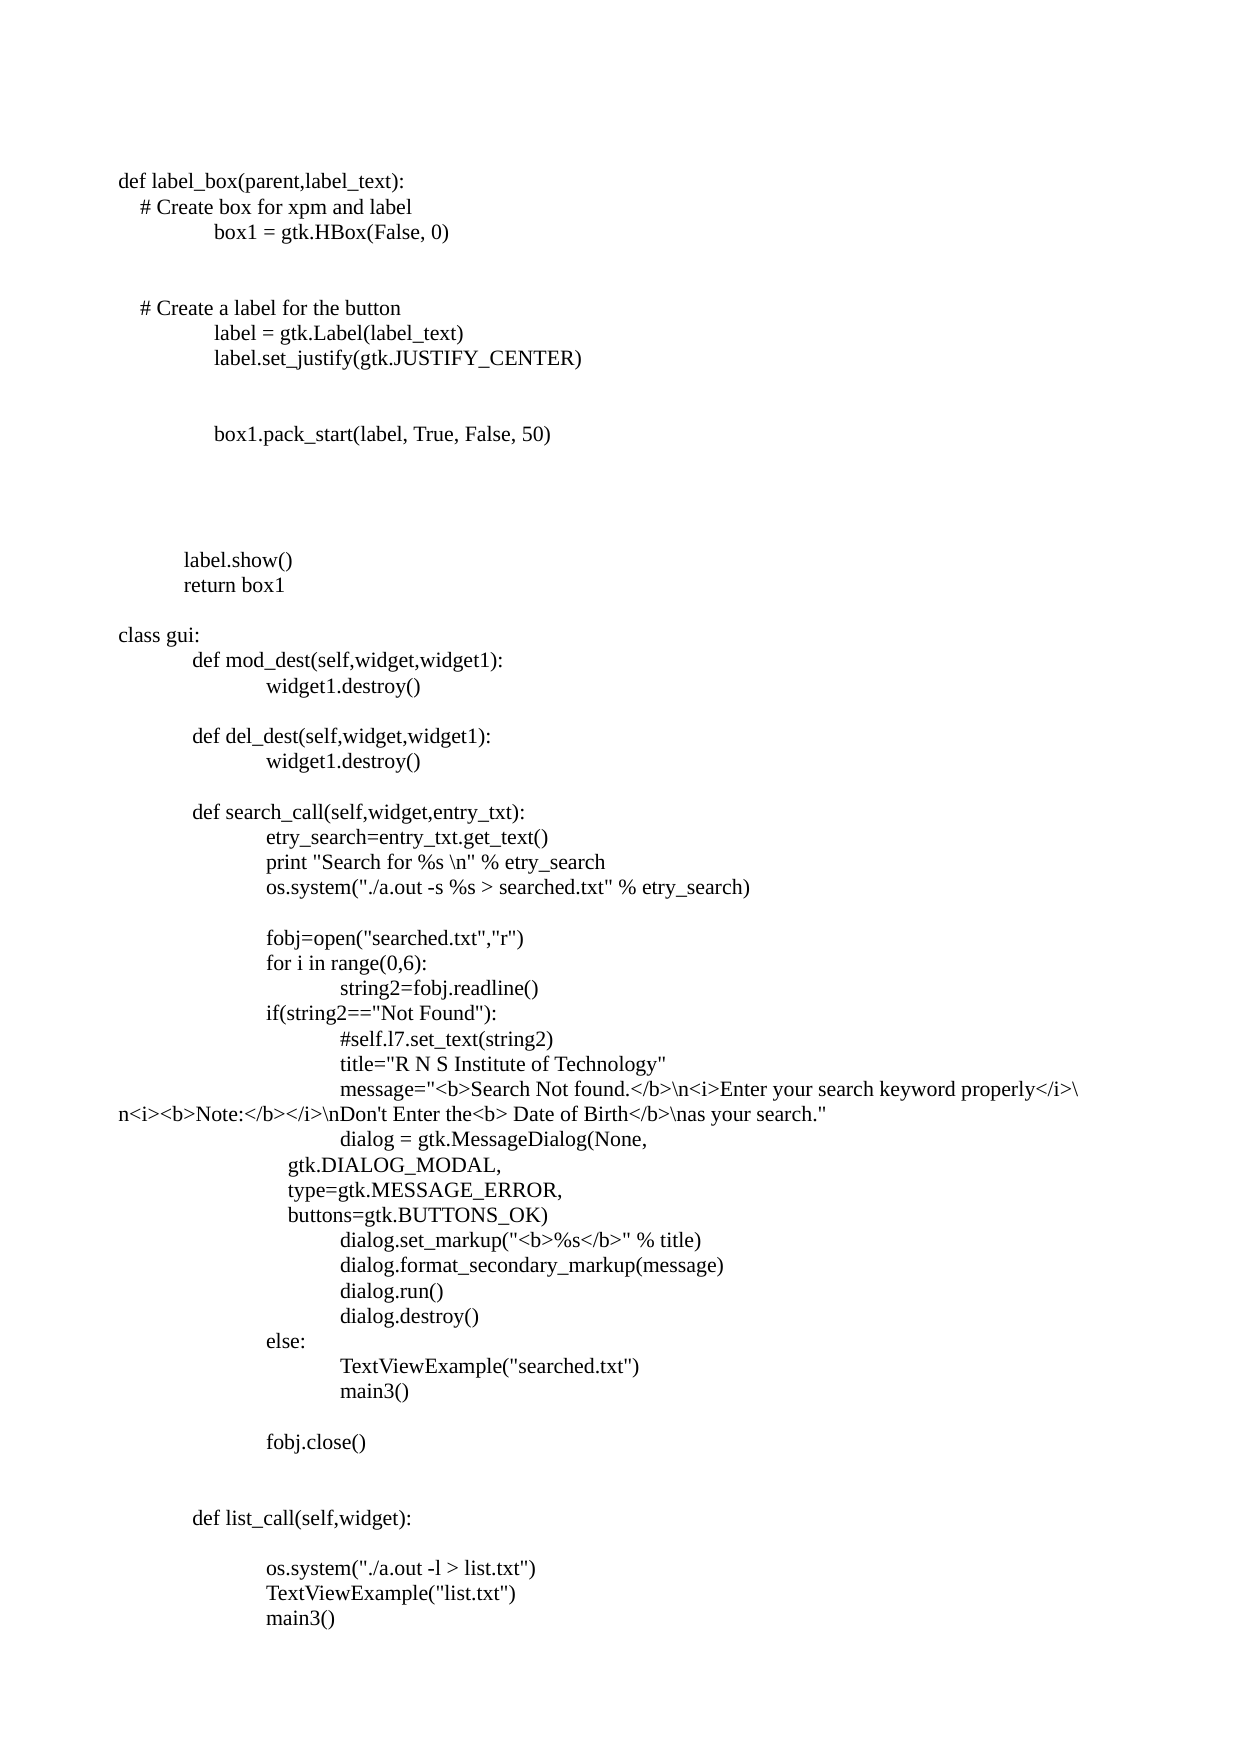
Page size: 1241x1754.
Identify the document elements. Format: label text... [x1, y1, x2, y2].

text else: [118, 1328, 1122, 1353]
text def search_call(self,widget,entry_txt): [118, 799, 1122, 824]
text def del_dest(self,widget,widget1): [118, 723, 1122, 748]
text label.show() [118, 547, 1122, 572]
text widget1.destroy() [118, 748, 1122, 773]
text dialog.run() [118, 1278, 1122, 1303]
text def list_call(self,widget): [118, 1504, 1122, 1530]
text os.system("./a.out -l > list.txt") [118, 1555, 1122, 1580]
text # Create a label for the button [118, 294, 1122, 320]
text etry_search=entry_txt.get_text() [118, 824, 1122, 849]
text def label_box(parent,label_text): [118, 168, 1122, 194]
text TextViewExample("list.txt") [118, 1580, 1122, 1605]
text def mod_dest(self,widget,widget1): [118, 647, 1122, 673]
text class gui: [118, 622, 1122, 647]
text box1 = gtk.HBox(False, 0) [118, 219, 1122, 244]
text label = gtk.Label(label_text) [118, 320, 1122, 345]
text message="<b>Search Not found.</b>\n<i>Enter your search keyword properly</i>\n<i><b>Note:</b></i>\nDon't Enter the<b> Date of Birth</b>\nas your search." [118, 1076, 1122, 1126]
text gtk.DIALOG_MODAL, [118, 1152, 1122, 1177]
text main3() [118, 1378, 1122, 1404]
text title="R N S Institute of Technology" [118, 1051, 1122, 1076]
text #self.l7.set_text(string2) [118, 1026, 1122, 1051]
text # Create box for xpm and label [118, 194, 1122, 219]
text TextViewExample("searched.txt") [118, 1353, 1122, 1378]
text print "Search for %s \n" % etry_search [118, 849, 1122, 874]
text for i in range(0,6): [118, 950, 1122, 975]
text fobj.close() [118, 1429, 1122, 1454]
text main3() [118, 1605, 1122, 1631]
text if(string2=="Not Found"): [118, 1000, 1122, 1026]
text fobj=open("searched.txt","r") [118, 925, 1122, 950]
text dialog.destroy() [118, 1303, 1122, 1328]
text return box1 [118, 572, 1122, 597]
text label.set_justify(gtk.JUSTIFY_CENTER) [118, 345, 1122, 370]
text string2=fobj.readline() [118, 975, 1122, 1000]
text box1.pack_start(label, True, False, 50) [118, 421, 1122, 446]
text dialog.format_secondary_markup(message) [118, 1252, 1122, 1278]
text os.system("./a.out -s %s > searched.txt" % etry_search) [118, 874, 1122, 899]
text buttons=gtk.BUTTONS_OK) [118, 1202, 1122, 1227]
text dialog = gtk.MessageDialog(None, [118, 1126, 1122, 1152]
text widget1.destroy() [118, 673, 1122, 698]
text dialog.set_markup("<b>%s</b>" % title) [118, 1227, 1122, 1252]
text type=gtk.MESSAGE_ERROR, [118, 1177, 1122, 1202]
